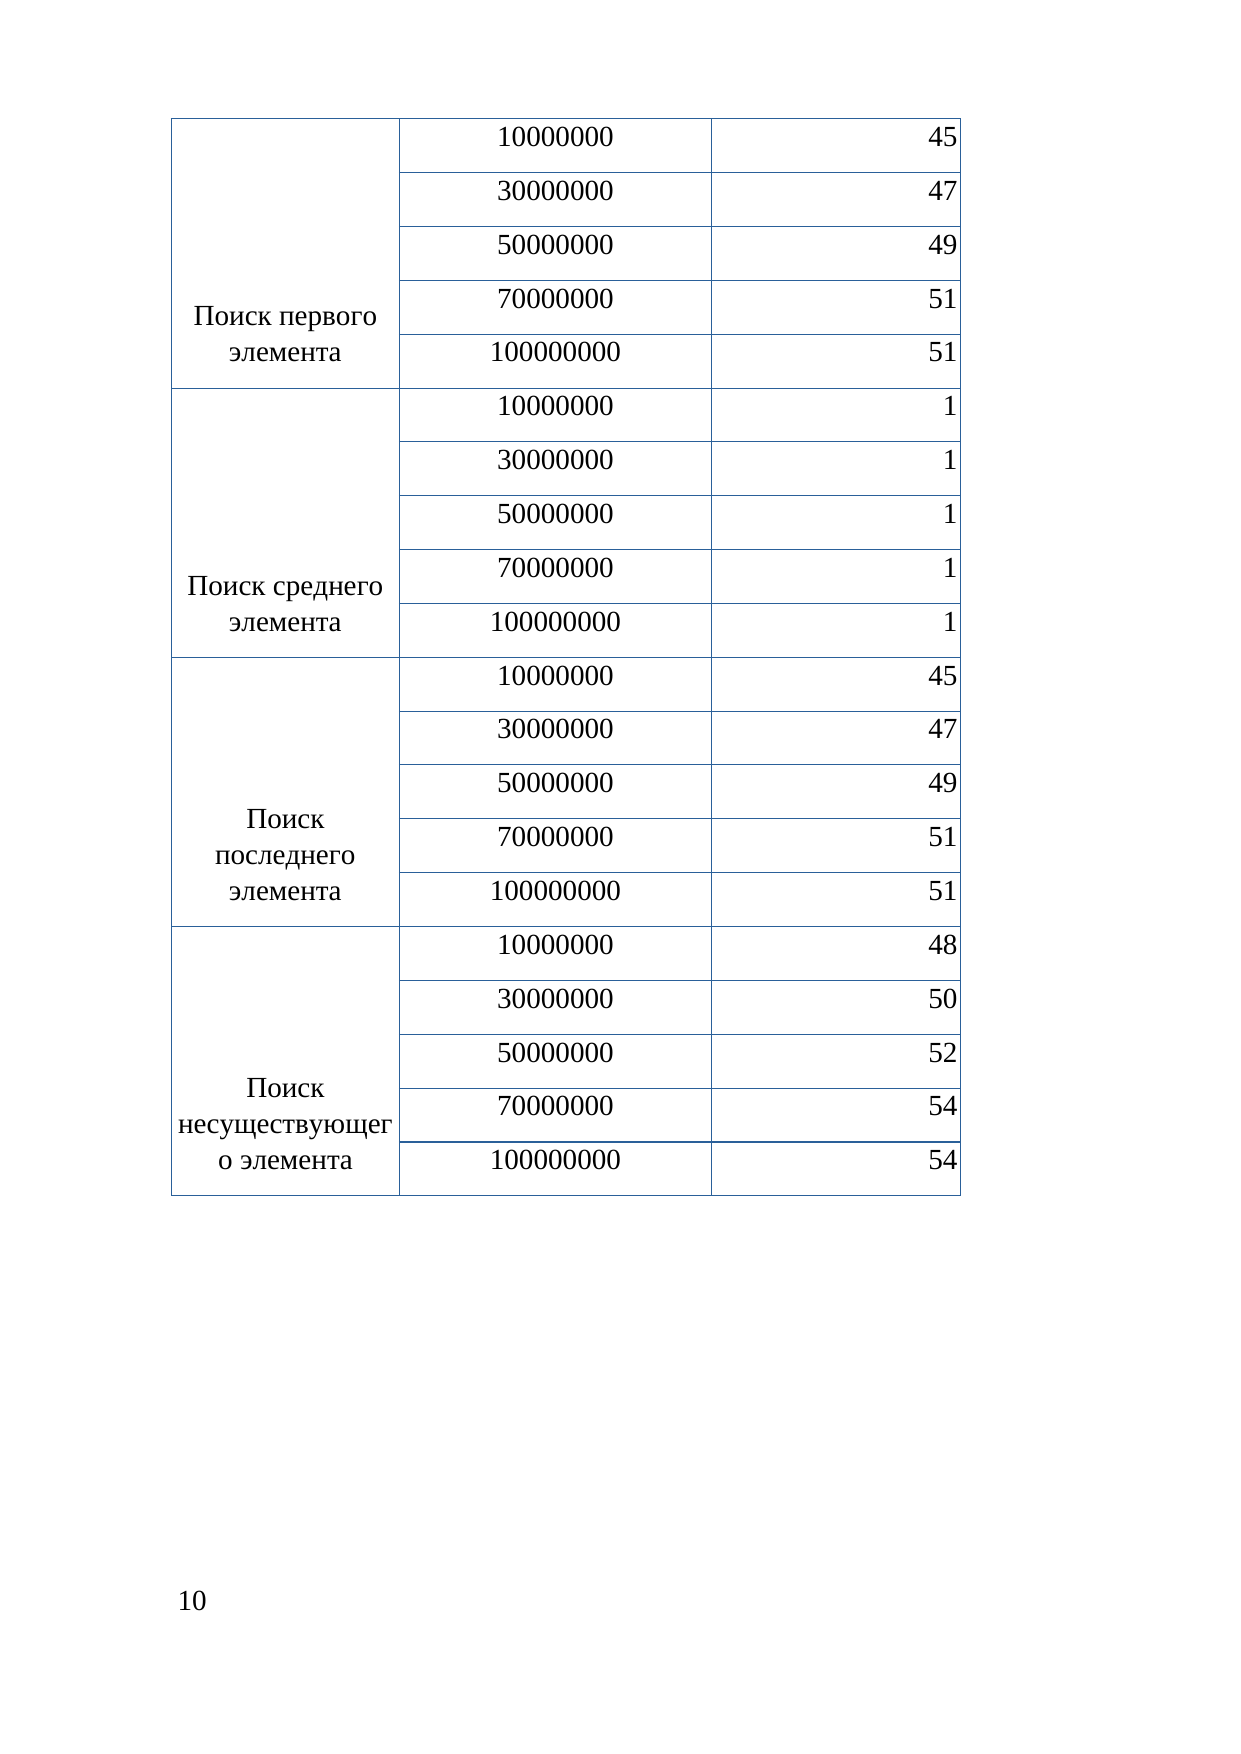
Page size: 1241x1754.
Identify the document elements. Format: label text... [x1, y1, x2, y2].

table_cell Поиск первого элемента [172, 119, 399, 387]
table_cell 30000000 [400, 442, 711, 495]
table_cell Поиск среднего элемента [172, 389, 399, 657]
table_cell 30000000 [400, 981, 711, 1034]
table_cell 100000000 [400, 1143, 711, 1195]
table_cell 50 [712, 981, 960, 1034]
table_cell 100000000 [400, 604, 711, 657]
table_cell 70000000 [400, 281, 711, 333]
table_cell 52 [712, 1035, 960, 1087]
table_cell 50000000 [400, 496, 711, 549]
table_cell 45 [712, 658, 960, 711]
table_cell 70000000 [400, 550, 711, 603]
table_cell 30000000 [400, 712, 711, 764]
table_cell 51 [712, 335, 960, 387]
table_cell 50000000 [400, 227, 711, 280]
table_cell 50000000 [400, 765, 711, 818]
table_cell 30000000 [400, 173, 711, 226]
table_cell 54 [712, 1143, 960, 1195]
table_cell 51 [712, 281, 960, 333]
table_cell 54 [712, 1089, 960, 1141]
table_cell 1 [712, 496, 960, 549]
table_cell 45 [712, 119, 960, 172]
table_cell 10000000 [400, 389, 711, 441]
table_cell 51 [712, 873, 960, 926]
table_cell 47 [712, 712, 960, 764]
table_cell 1 [712, 550, 960, 603]
table_cell 50000000 [400, 1035, 711, 1087]
table_cell 10000000 [400, 658, 711, 711]
table_cell 47 [712, 173, 960, 226]
table_cell 100000000 [400, 335, 711, 387]
table_cell 1 [712, 604, 960, 657]
table_cell 51 [712, 819, 960, 872]
table_cell 1 [712, 389, 960, 441]
table_cell 49 [712, 765, 960, 818]
table_cell 100000000 [400, 873, 711, 926]
table_cell 49 [712, 227, 960, 280]
table_cell 70000000 [400, 819, 711, 872]
table_cell 1 [712, 442, 960, 495]
table_cell 10000000 [400, 119, 711, 172]
table_cell 70000000 [400, 1089, 711, 1141]
table_cell 10000000 [400, 927, 711, 980]
table_cell 48 [712, 927, 960, 980]
table_cell Поиск несуществующего элемента [172, 927, 399, 1195]
table_cell Поиск последнего элемента [172, 658, 399, 926]
